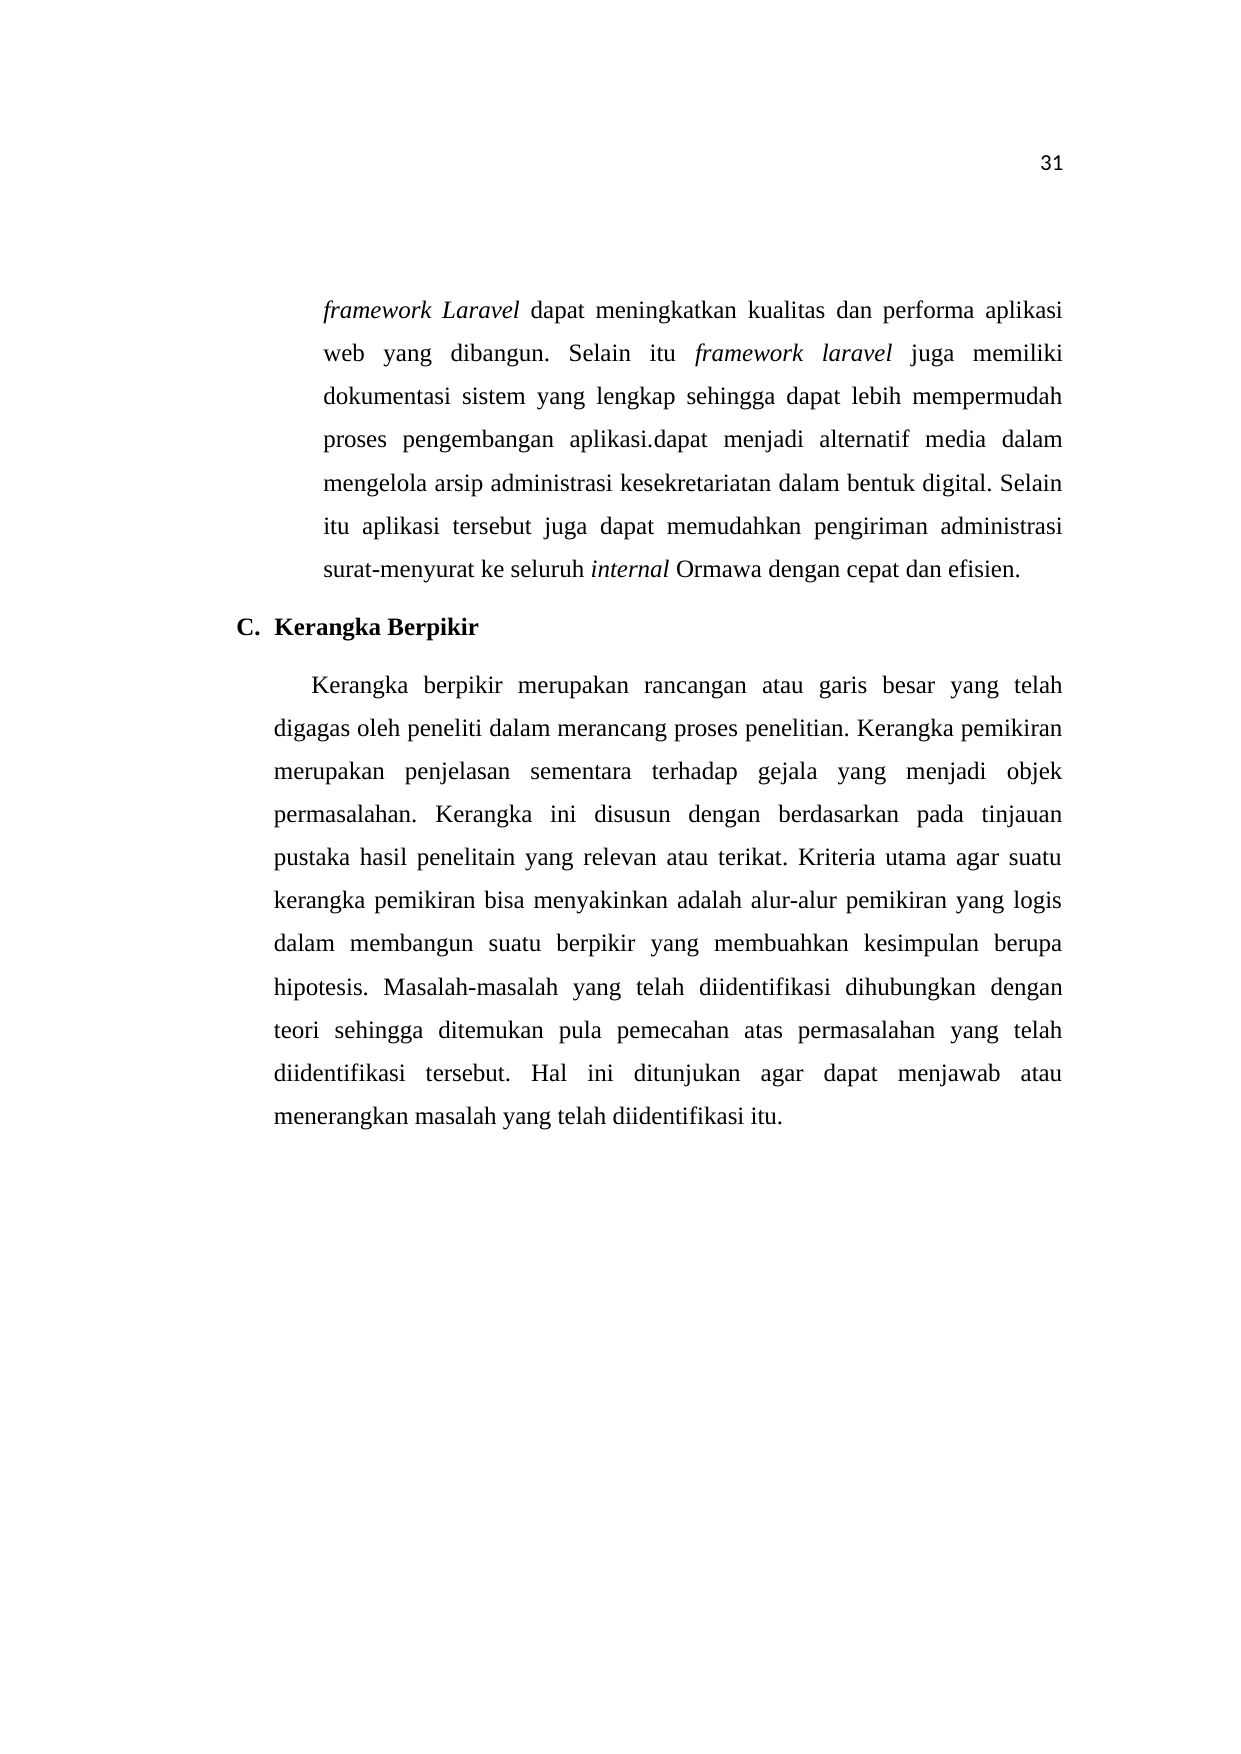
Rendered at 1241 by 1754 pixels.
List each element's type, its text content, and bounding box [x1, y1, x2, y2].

list Kerangka Berpikir [236, 612, 1063, 640]
list framework Laravel dapat meningkatkan kualitas dan performa aplikasi web yang dibangun. Selain itu framework laravel juga memiliki dokumentasi sistem yang lengkap sehingga dapat lebih mempermudah proses pengembangan aplikasi.dapat menjadi alternatif media dalam mengelola arsip administrasi kesekretariatan dalam bentuk digital. Selain itu aplikasi tersebut juga dapat memudahkan pengiriman administrasi surat-menyurat ke seluruh internal Ormawa dengan cepat dan efisien. [274, 295, 1063, 583]
list Kerangka berpikir merupakan rancangan atau garis besar yang telah digagas oleh peneliti dalam merancang proses penelitian. Kerangka pemikiran merupakan penjelasan sementara terhadap gejala yang menjadi objek permasalahan. Kerangka ini disusun dengan berdasarkan pada tinjauan pustaka hasil penelitain yang relevan atau terikat. Kriteria utama agar suatu kerangka pemikiran bisa menyakinkan adalah alur-alur pemikiran yang logis dalam membangun suatu berpikir yang membuahkan kesimpulan berupa hipotesis. Masalah-masalah yang telah diidentifikasi dihubungkan dengan teori sehingga ditemukan pula pemecahan atas permasalahan yang telah diidentifikasi tersebut. Hal ini ditunjukan agar dapat menjawab atau menerangkan masalah yang telah diidentifikasi itu. [274, 670, 1063, 1130]
